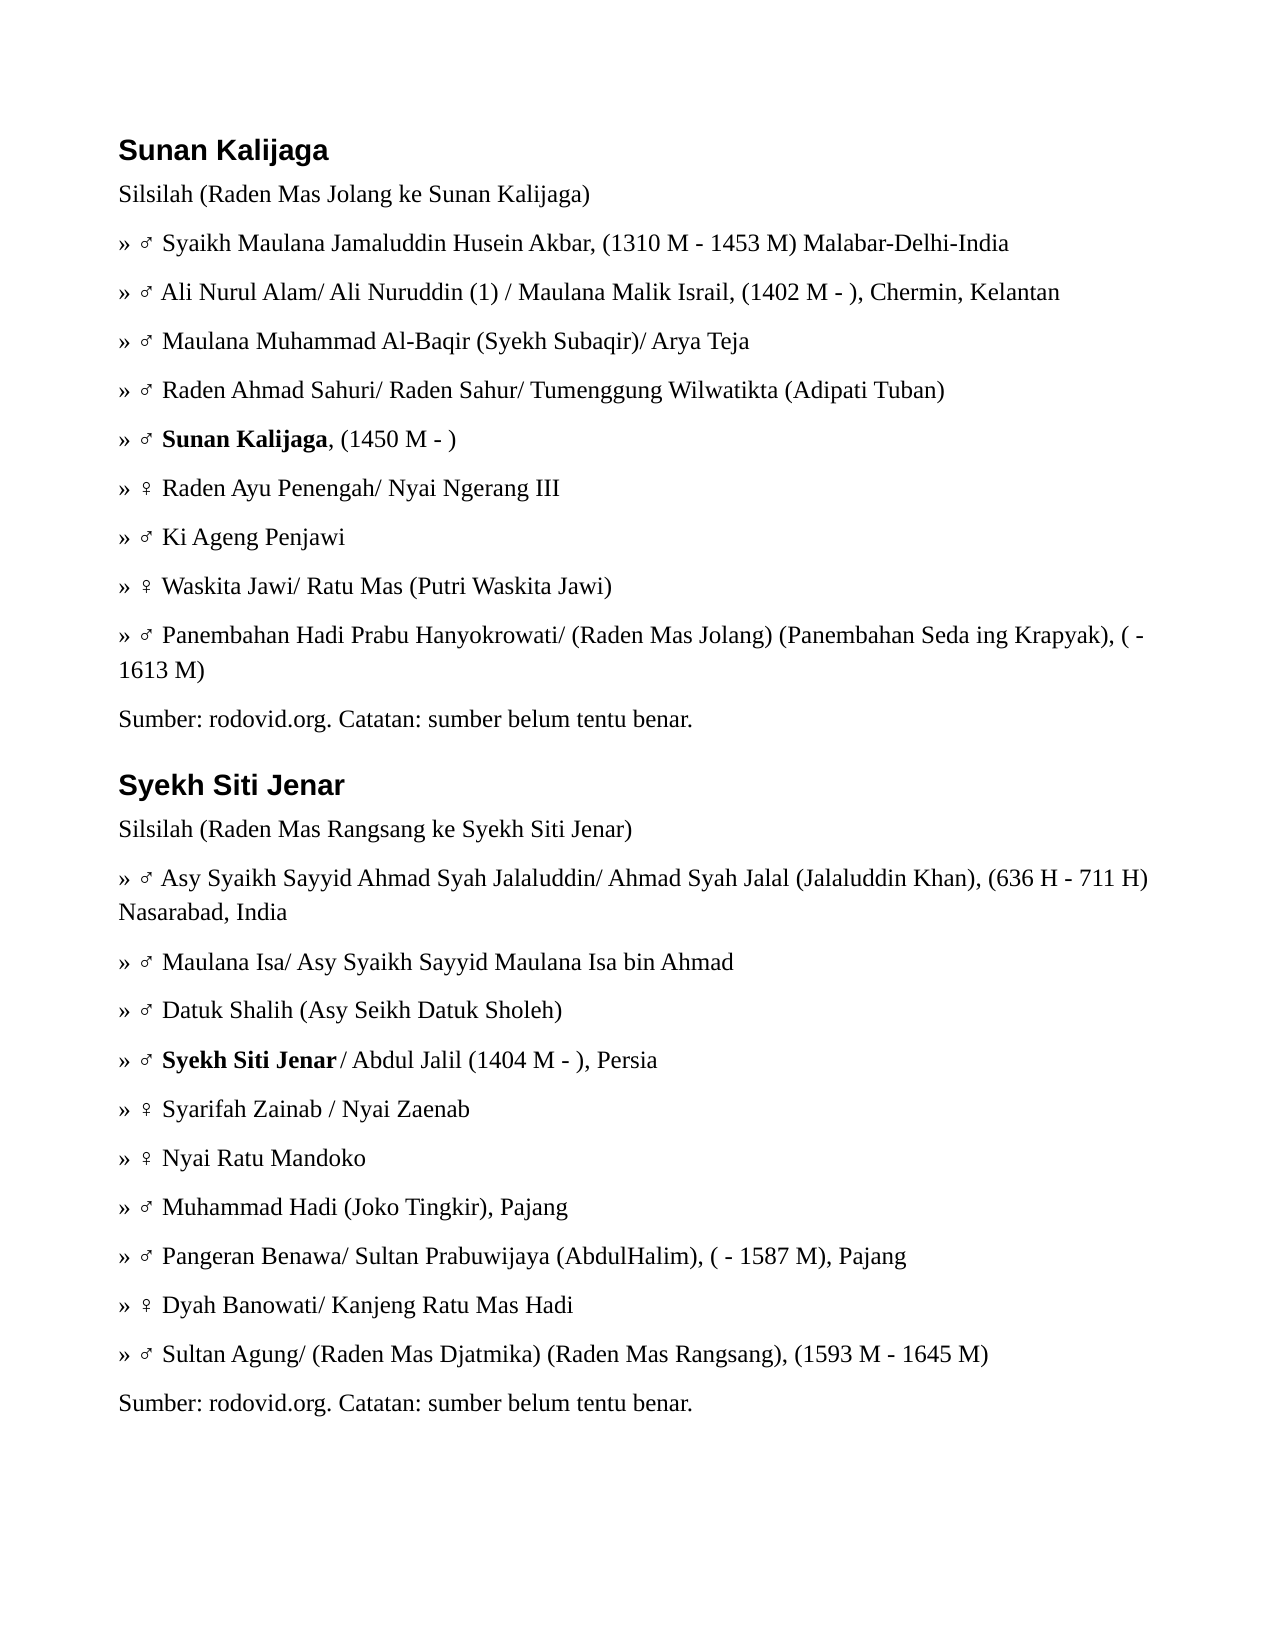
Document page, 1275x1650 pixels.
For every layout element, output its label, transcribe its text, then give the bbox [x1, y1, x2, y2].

text » ♂ Maulana Muhammad Al-Baqir (Syekh Subaqir)/ Arya Teja [118, 326, 1157, 355]
text » ♂ Asy Syaikh Sayyid Ahmad Syah Jalaluddin/ Ahmad Syah Jalal (Jalaluddin Khan), (636 H - 711 H) Nasarabad, India [118, 863, 1157, 926]
text » ♂ Raden Ahmad Sahuri/ Raden Sahur/ Tumenggung Wilwatikta (Adipati Tuban) [118, 375, 1157, 404]
text » ♂ Maulana Isa/ Asy Syaikh Sayyid Maulana Isa bin Ahmad [118, 947, 1157, 975]
text » ♀ Waskita Jawi/ Ratu Mas (Putri Waskita Jawi) [118, 571, 1157, 600]
text » ♂ Syekh Siti Jenar / Abdul Jalil (1404 M - ), Persia [118, 1045, 1157, 1073]
text » ♀ Syarifah Zainab / Nyai Zaenab [118, 1094, 1157, 1122]
text » ♂ Ki Ageng Penjawi [118, 522, 1157, 551]
text » ♀ Nyai Ratu Mandoko [118, 1143, 1157, 1172]
text Silsilah (Raden Mas Jolang ke Sunan Kalijaga) [118, 179, 1157, 208]
text Sumber: rodovid.org. Catatan: sumber belum tentu benar. [118, 1388, 1157, 1417]
text » ♂ Datuk Shalih (Asy Seikh Datuk Sholeh) [118, 996, 1157, 1024]
text » ♂ Muhammad Hadi (Joko Tingkir), Pajang [118, 1192, 1157, 1221]
text Sumber: rodovid.org. Catatan: sumber belum tentu benar. [118, 704, 1157, 733]
text Silsilah (Raden Mas Rangsang ke Syekh Siti Jenar) [118, 814, 1157, 843]
text » ♀ Dyah Banowati/ Kanjeng Ratu Mas Hadi [118, 1290, 1157, 1319]
text » ♂ Syaikh Maulana Jamaluddin Husein Akbar, (1310 M - 1453 M) Malabar-Delhi-India [118, 228, 1157, 257]
text » ♂ Panembahan Hadi Prabu Hanyokrowati/ (Raden Mas Jolang) (Panembahan Seda ing Krapyak), ( - 1613 M) [118, 621, 1157, 684]
subtitle Syekh Siti Jenar [118, 768, 1157, 801]
text » ♂ Sunan Kalijaga, (1450 M - ) [118, 424, 1157, 453]
subtitle Sunan Kalijaga [118, 133, 1157, 166]
text » ♂ Pangeran Benawa/ Sultan Prabuwijaya (AbdulHalim), ( - 1587 M), Pajang [118, 1241, 1157, 1270]
text » ♀ Raden Ayu Penengah/ Nyai Ngerang III [118, 473, 1157, 502]
text » ♂ Ali Nurul Alam/ Ali Nuruddin (1) / Maulana Malik Israil, (1402 M - ), Chermin, Kelantan [118, 277, 1157, 306]
text » ♂ Sultan Agung/ (Raden Mas Djatmika) (Raden Mas Rangsang), (1593 M - 1645 M) [118, 1339, 1157, 1368]
